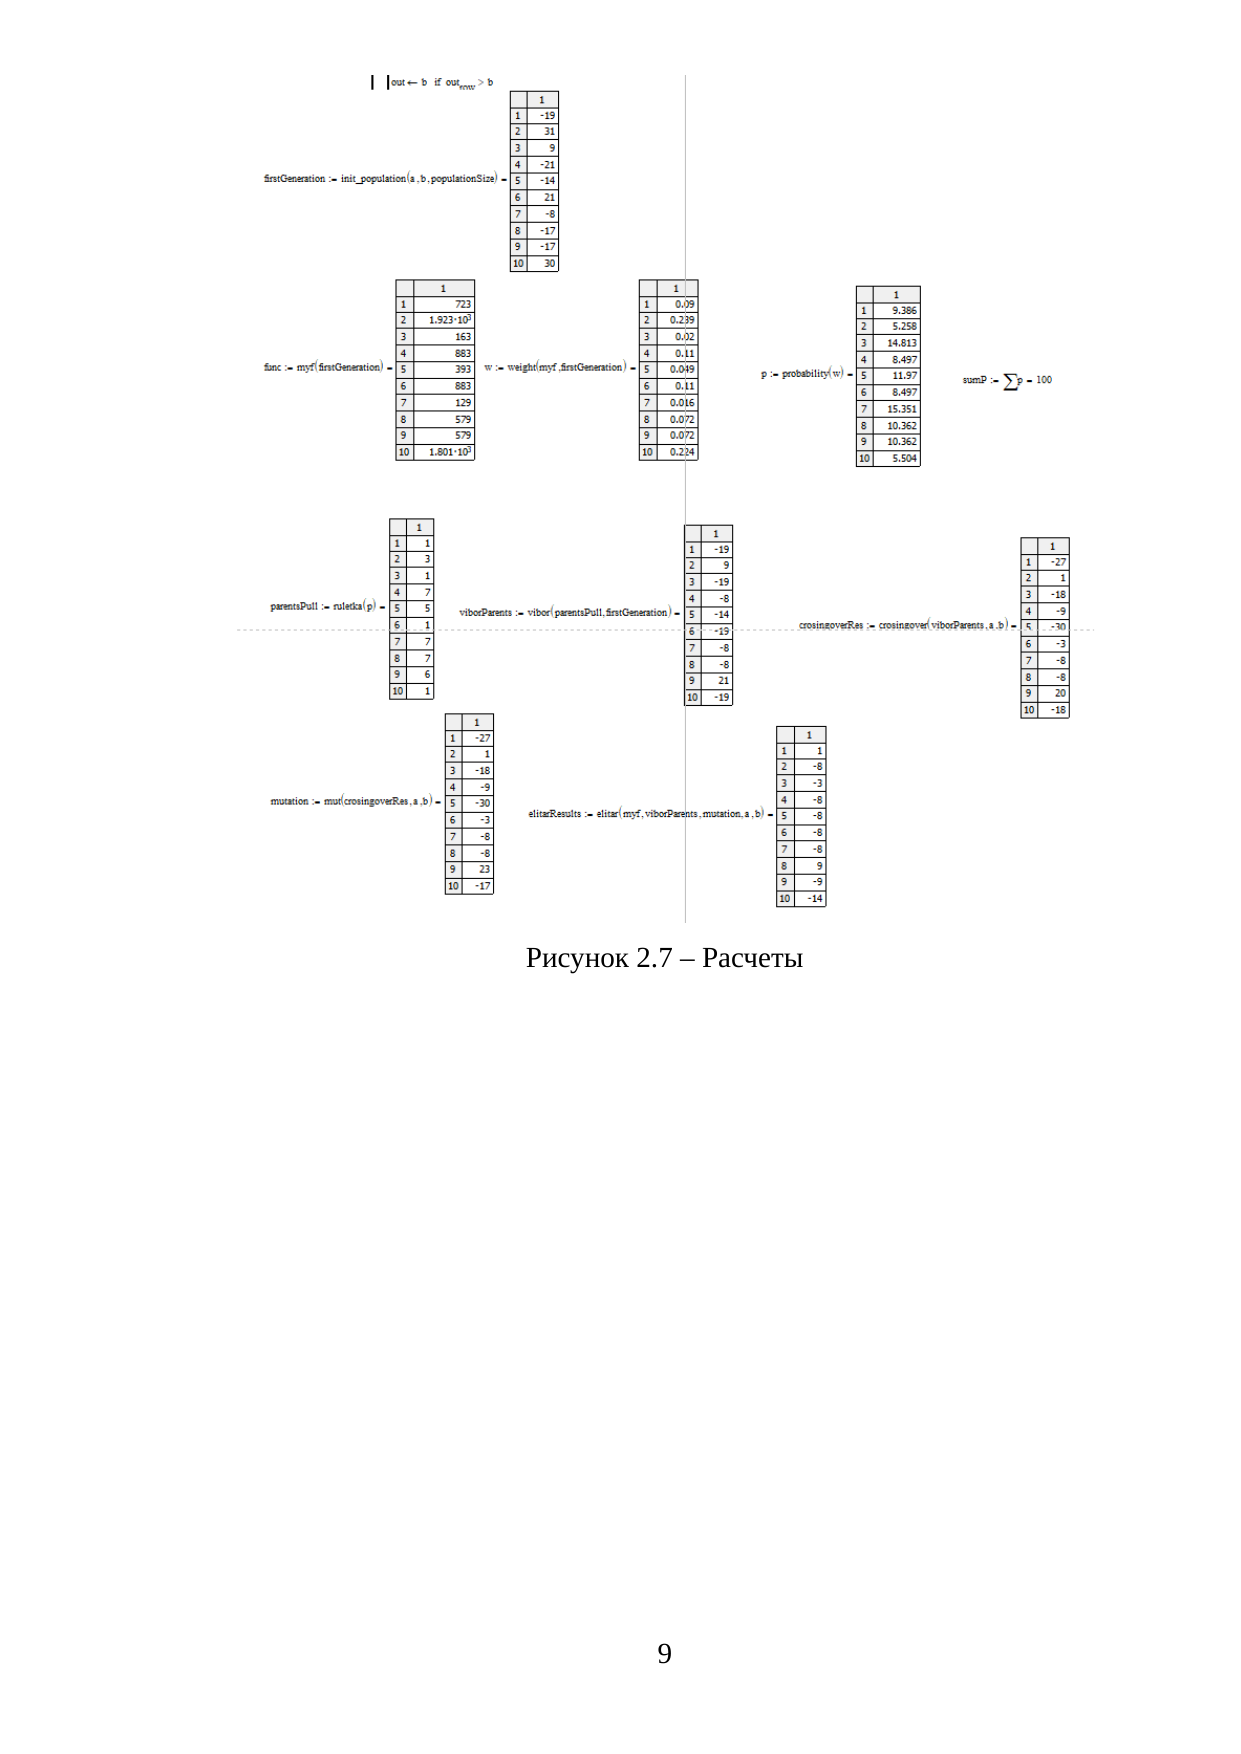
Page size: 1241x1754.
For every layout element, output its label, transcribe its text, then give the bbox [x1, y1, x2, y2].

text Рисунок 2.7 – Расчеты [177, 940, 1152, 973]
